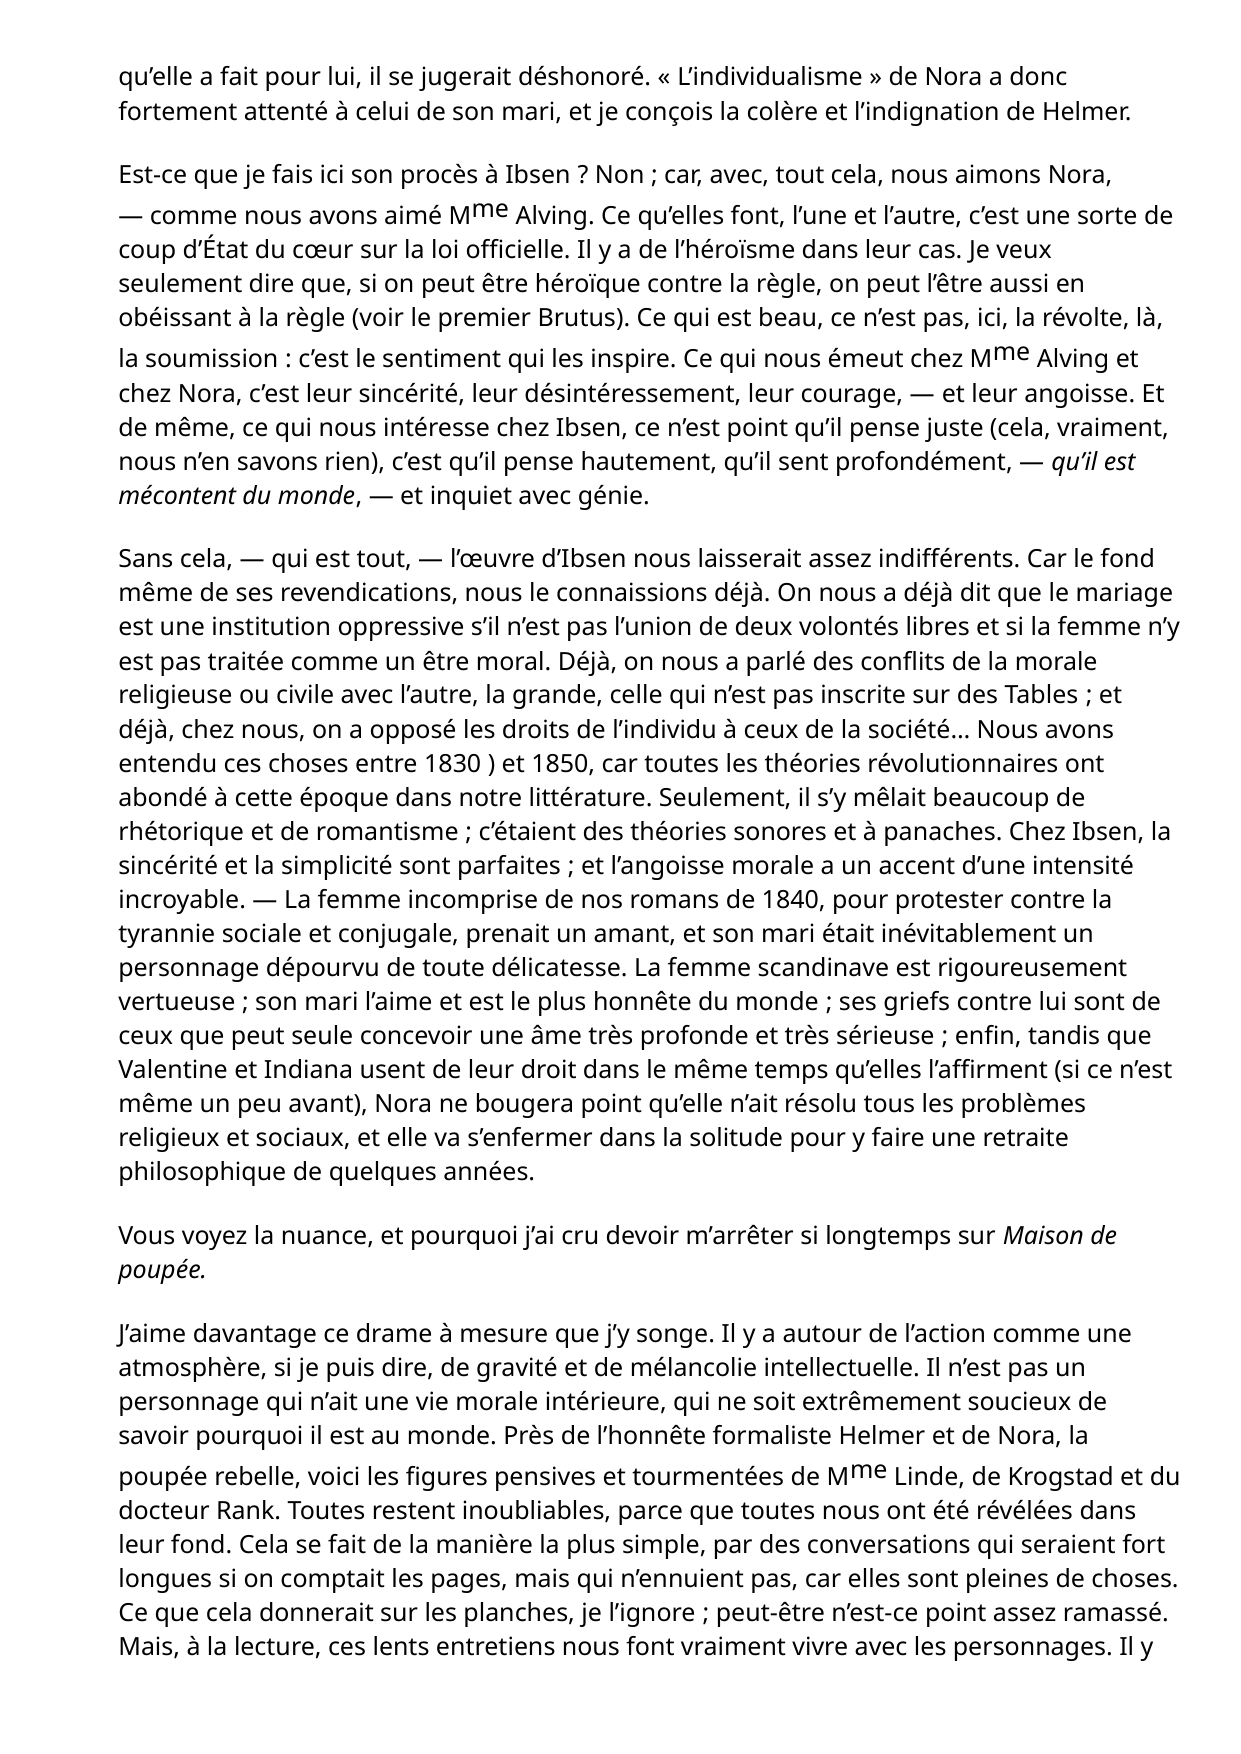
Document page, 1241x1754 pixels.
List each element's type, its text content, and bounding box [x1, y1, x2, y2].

text Vous voyez la nuance, et pourquoi j’ai cru devoir m’arrêter si longtemps sur Maison de poupée. [118, 1218, 1181, 1286]
text qu’elle a fait pour lui, il se jugerait déshonoré. « L’individualisme » de Nora a donc fortement attenté à celui de son mari, et je conçois la colère et l’indignation de Helmer. [118, 59, 1181, 127]
text J’aime davantage ce drame à mesure que j’y songe. Il y a autour de l’action comme une atmosphère, si je puis dire, de gravité et de mélancolie intellectuelle. Il n’est pas un personnage qui n’ait une vie morale intérieure, qui ne soit extrêmement soucieux de savoir pourquoi il est au monde. Près de l’honnête formaliste Helmer et de Nora, la poupée rebelle, voici les figures pensives et tourmentées de Mme Linde, de Krogstad et du docteur Rank. Toutes restent inoubliables, parce que toutes nous ont été révélées dans leur fond. Cela se fait de la manière la plus simple, par des conversations qui seraient fort longues si on comptait les pages, mais qui n’ennuient pas, car elles sont pleines de choses. Ce que cela donnerait sur les planches, je l’ignore ; peut-être n’est-ce point assez ramassé. Mais, à la lecture, ces lents entretiens nous font vraiment vivre avec les personnages. Il y [118, 1315, 1181, 1663]
text Sans cela, — qui est tout, — l’œuvre d’Ibsen nous laisserait assez indifférents. Car le fond même de ses revendications, nous le connaissions déjà. On nous a déjà dit que le mariage est une institution oppressive s’il n’est pas l’union de deux volontés libres et si la femme n’y est pas traitée comme un être moral. Déjà, on nous a parlé des conflits de la morale religieuse ou civile avec l’autre, la grande, celle qui n’est pas inscrite sur des Tables ; et déjà, chez nous, on a opposé les droits de l’individu à ceux de la société… Nous avons entendu ces choses entre 1830 ) et 1850, car toutes les théories révolutionnaires ont abondé à cette époque dans notre littérature. Seulement, il s’y mêlait beaucoup de rhétorique et de romantisme ; c’étaient des théories sonores et à panaches. Chez Ibsen, la sincérité et la simplicité sont parfaites ; et l’angoisse morale a un accent d’une intensité incroyable. — La femme incomprise de nos romans de 1840, pour protester contre la tyrannie sociale et conjugale, prenait un amant, et son mari était inévitablement un personnage dépourvu de toute délicatesse. La femme scandinave est rigoureusement vertueuse ; son mari l’aime et est le plus honnête du monde ; ses griefs contre lui sont de ceux que peut seule concevoir une âme très profonde et très sérieuse ; enfin, tandis que Valentine et Indiana usent de leur droit dans le même temps qu’elles l’affirment (si ce n’est même un peu avant), Nora ne bougera point qu’elle n’ait résolu tous les problèmes religieux et sociaux, et elle va s’enfermer dans la solitude pour y faire une retraite philosophique de quelques années. [118, 541, 1181, 1188]
text Est-ce que je fais ici son procès à Ibsen ? Non ; car, avec, tout cela, nous aimons Nora, — comme nous avons aimé Mme Alving. Ce qu’elles font, l’une et l’autre, c’est une sorte de coup d’État du cœur sur la loi officielle. Il y a de l’héroïsme dans leur cas. Je veux seulement dire que, si on peut être héroïque contre la règle, on peut l’être aussi en obéissant à la règle (voir le premier Brutus). Ce qui est beau, ce n’est pas, ici, la révolte, là, la soumission : c’est le sentiment qui les inspire. Ce qui nous émeut chez Mme Alving et chez Nora, c’est leur sincérité, leur désintéressement, leur courage, — et leur angoisse. Et de même, ce qui nous intéresse chez Ibsen, ce n’est point qu’il pense juste (cela, vraiment, nous n’en savons rien), c’est qu’il pense hautement, qu’il sent profondément, — qu’il est mécontent du monde, — et inquiet avec génie. [118, 157, 1181, 511]
